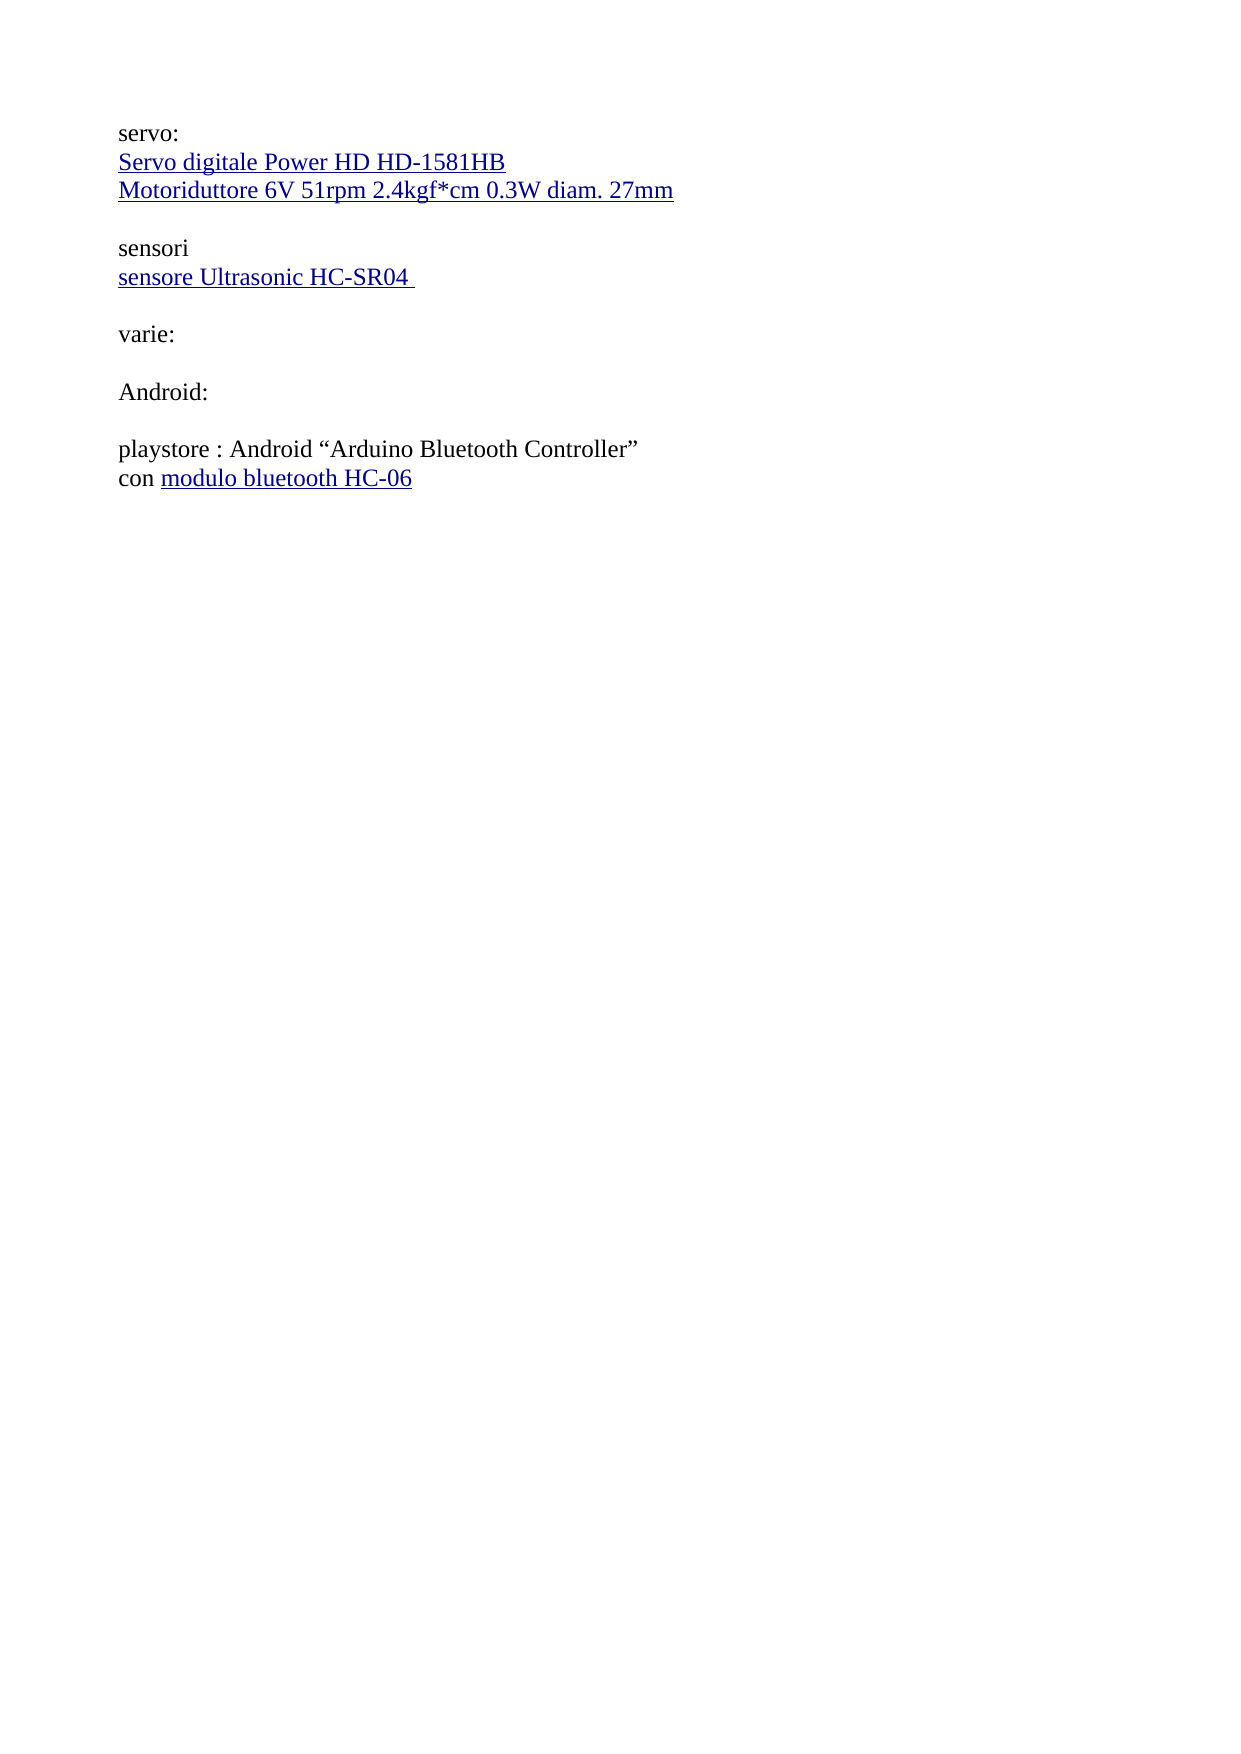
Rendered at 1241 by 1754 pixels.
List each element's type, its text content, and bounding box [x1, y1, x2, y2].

text Motoriduttore 6V 51rpm 2.4kgf*cm 0.3W diam. 27mm [118, 176, 1122, 204]
text sensori [118, 233, 1122, 262]
text servo: [118, 118, 1122, 147]
text con modulo bluetooth HC-06 [118, 463, 1122, 492]
text playstore : Android “Arduino Bluetooth Controller” [118, 434, 1122, 463]
text Servo digitale Power HD HD-1581HB [118, 147, 1122, 176]
text varie: [118, 319, 1122, 348]
text sensore Ultrasonic HC-SR04 [118, 262, 1122, 291]
text Android: [118, 377, 1122, 406]
